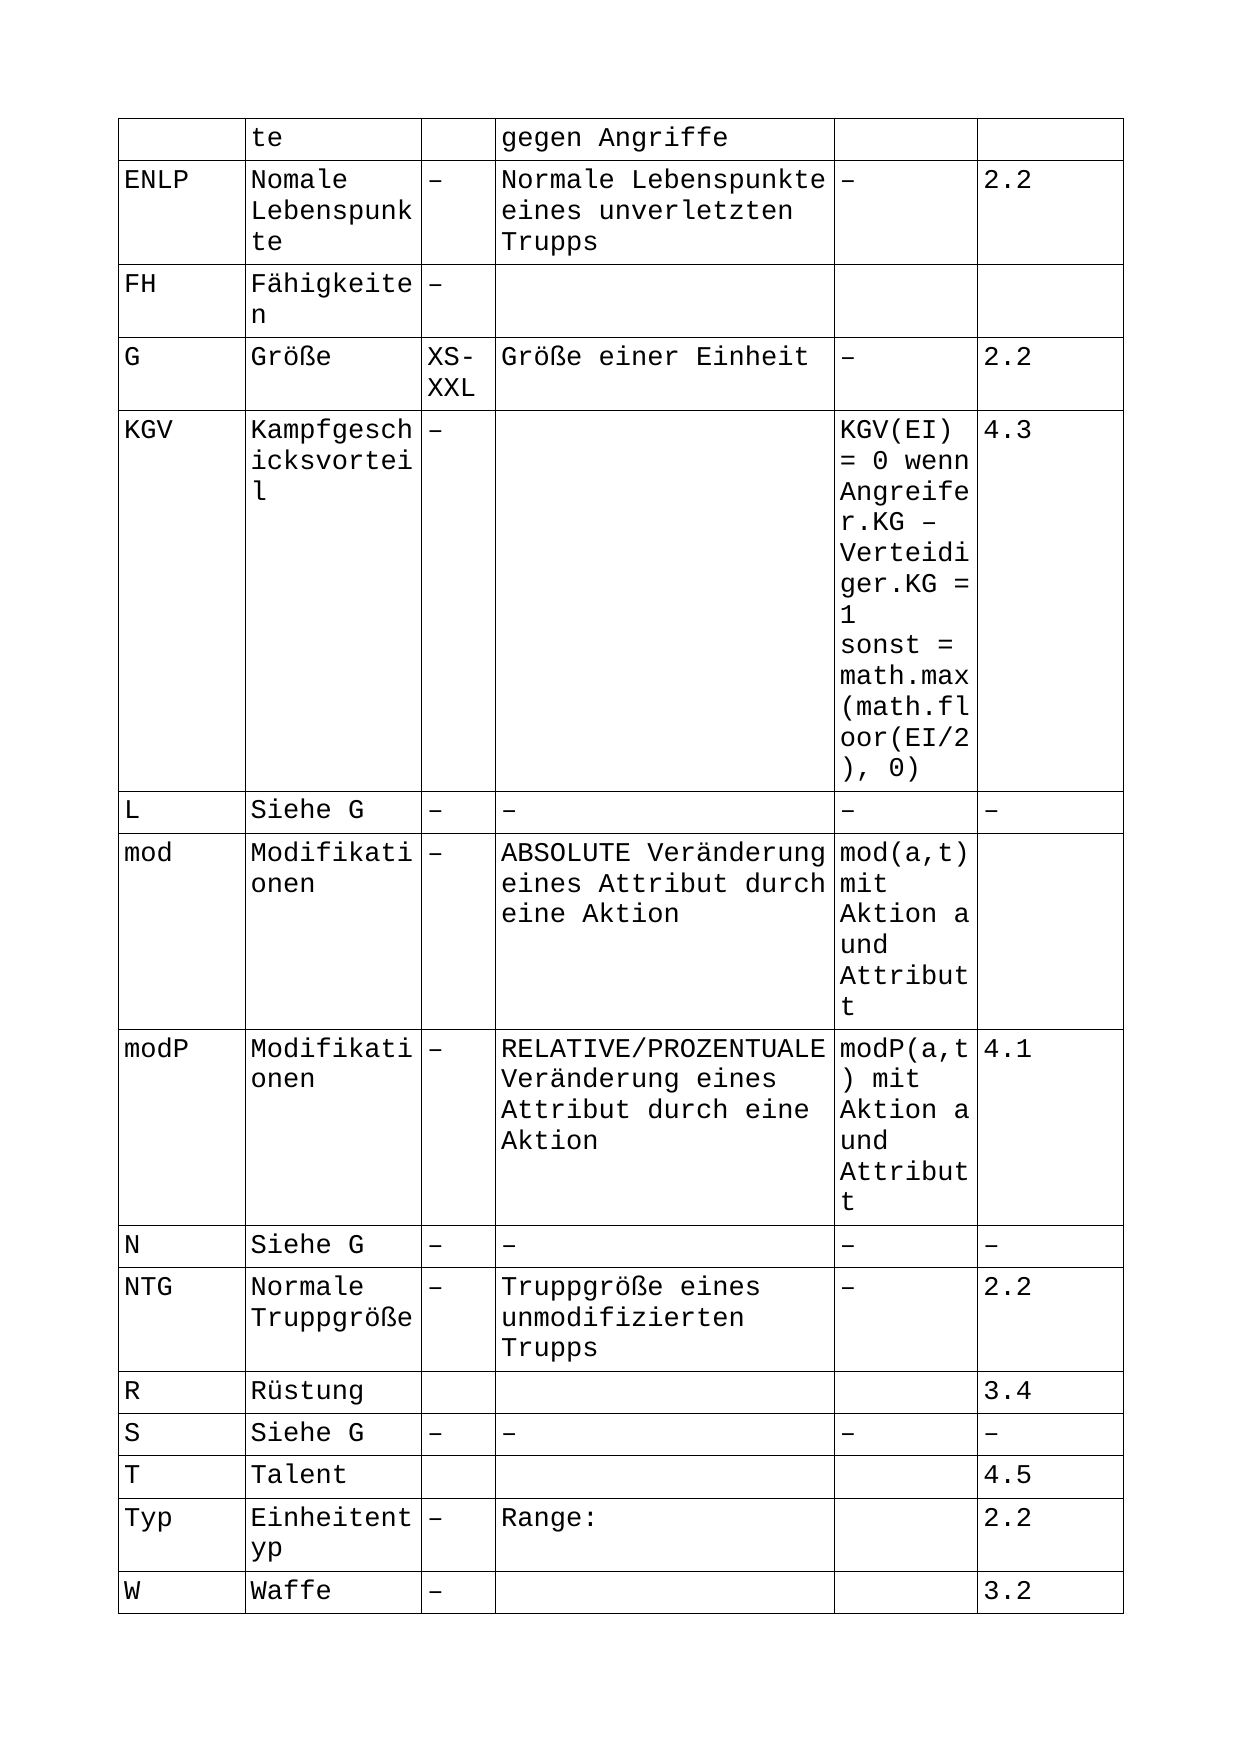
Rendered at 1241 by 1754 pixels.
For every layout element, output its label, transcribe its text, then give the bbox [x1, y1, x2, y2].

table_cell Waffe [246, 1572, 421, 1613]
table_cell – [422, 411, 495, 791]
table_cell KGV(EI) = 0 wenn Angreifer.KG – Verteidiger.KG = 1 sonst = math.max(math.floor(EI/2), 0) [835, 411, 977, 791]
table_cell 4.3 [978, 411, 1123, 791]
table_cell T [119, 1456, 245, 1498]
table_cell 2.2 [978, 1268, 1123, 1371]
table_cell – [422, 1414, 495, 1455]
table_cell Range: [496, 1499, 834, 1571]
table_cell [835, 1572, 977, 1613]
table_cell [422, 1372, 495, 1413]
table_cell Siehe G [246, 1226, 421, 1267]
table_cell mod(a,t) mit Aktion a und Attribut t [835, 834, 977, 1029]
table_cell R [119, 1372, 245, 1413]
table_cell Modifikationen [246, 834, 421, 1029]
table_cell Siehe G [246, 1414, 421, 1455]
table_cell Größe einer Einheit [496, 338, 834, 410]
table_cell FH [119, 265, 245, 337]
table_cell 2.2 [978, 338, 1123, 410]
table_cell 3.4 [978, 1372, 1123, 1413]
table_cell [835, 1499, 977, 1571]
table_cell [835, 119, 977, 160]
table_cell Normale Truppgröße [246, 1268, 421, 1371]
table_cell Typ [119, 1499, 245, 1571]
table_cell – [978, 792, 1123, 833]
table_cell 2.2 [978, 161, 1123, 264]
table_cell [835, 265, 977, 337]
table_cell modP(a,t) mit Aktion a und Attribut t [835, 1030, 977, 1225]
table_cell W [119, 1572, 245, 1613]
table_cell mod [119, 834, 245, 1029]
table_cell – [422, 1572, 495, 1613]
table_cell Rüstung [246, 1372, 421, 1413]
table_cell – [978, 1414, 1123, 1455]
table_cell 4.5 [978, 1456, 1123, 1498]
table_cell Siehe G [246, 792, 421, 833]
table_cell – [835, 338, 977, 410]
table_cell N [119, 1226, 245, 1267]
table_cell – [422, 161, 495, 264]
table_cell – [496, 1414, 834, 1455]
table_cell – [422, 834, 495, 1029]
table_cell [422, 1456, 495, 1498]
table_cell Modifikationen [246, 1030, 421, 1225]
table_cell 2.2 [978, 1499, 1123, 1571]
table_cell – [835, 792, 977, 833]
table_cell XS-XXL [422, 338, 495, 410]
table_cell L [119, 792, 245, 833]
table_cell modP [119, 1030, 245, 1225]
table_cell [978, 265, 1123, 337]
table_cell ABSOLUTE Veränderung eines Attribut durch eine Aktion [496, 834, 834, 1029]
table_cell – [835, 1226, 977, 1267]
table_cell Größe [246, 338, 421, 410]
table_cell – [422, 265, 495, 337]
table_cell gegen Angriffe [496, 119, 834, 160]
table_cell – [496, 792, 834, 833]
table_cell Nomale Lebenspunkte [246, 161, 421, 264]
table_cell RELATIVE/PROZENTUALE Veränderung eines Attribut durch eine Aktion [496, 1030, 834, 1225]
table_cell – [422, 1030, 495, 1225]
table_cell 4.1 [978, 1030, 1123, 1225]
table_cell [496, 411, 834, 791]
table_cell [119, 119, 245, 160]
table_cell 3.2 [978, 1572, 1123, 1613]
table_cell [496, 265, 834, 337]
table_cell [978, 119, 1123, 160]
table_cell NTG [119, 1268, 245, 1371]
table_cell Einheitentyp [246, 1499, 421, 1571]
table_cell Fähigkeiten [246, 265, 421, 337]
table_cell [422, 119, 495, 160]
table_cell [496, 1372, 834, 1413]
table_cell Truppgröße eines unmodifizierten Trupps [496, 1268, 834, 1371]
table_cell G [119, 338, 245, 410]
table_cell – [978, 1226, 1123, 1267]
table_cell [496, 1456, 834, 1498]
table_cell – [496, 1226, 834, 1267]
table_cell [978, 834, 1123, 1029]
table_cell Talent [246, 1456, 421, 1498]
table_cell [835, 1456, 977, 1498]
table_cell – [835, 161, 977, 264]
table_cell ENLP [119, 161, 245, 264]
table_cell – [422, 792, 495, 833]
table_cell – [422, 1268, 495, 1371]
table_cell KGV [119, 411, 245, 791]
table_cell Kampfgeschicksvorteil [246, 411, 421, 791]
table_cell S [119, 1414, 245, 1455]
table_cell [496, 1572, 834, 1613]
table_cell – [422, 1226, 495, 1267]
table_cell [835, 1372, 977, 1413]
table_cell te [246, 119, 421, 160]
table_cell – [835, 1414, 977, 1455]
table_cell Normale Lebenspunkte eines unverletzten Trupps [496, 161, 834, 264]
table_cell – [422, 1499, 495, 1571]
table_cell – [835, 1268, 977, 1371]
